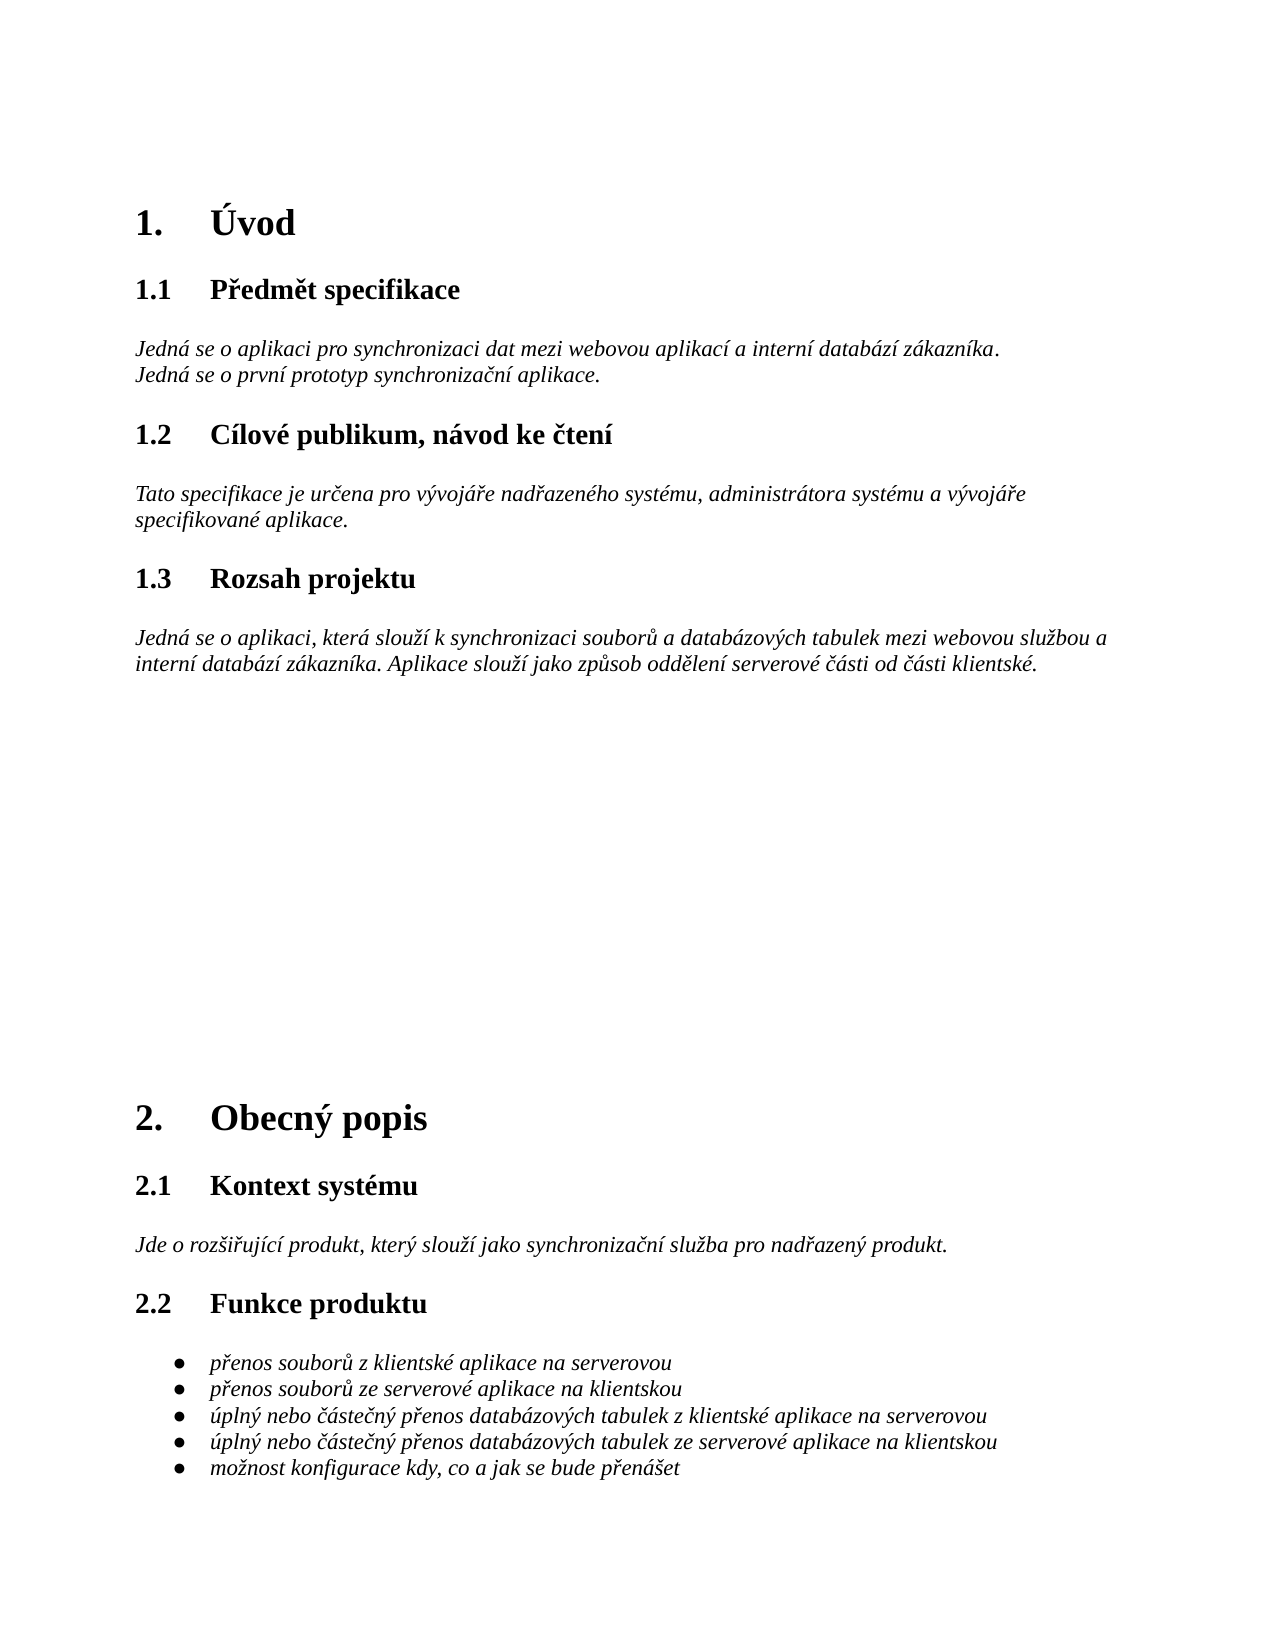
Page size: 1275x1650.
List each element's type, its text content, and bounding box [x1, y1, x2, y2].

list možnost konfigurace kdy, co a jak se bude přenášet [172, 1454, 1140, 1481]
text Jde o rozšiřující produkt, který slouží jako synchronizační služba pro nadřazený produkt. [135, 1231, 1140, 1257]
list úplný nebo částečný přenos databázových tabulek ze serverové aplikace na klientskou [172, 1428, 1140, 1454]
text Jedná se o aplikaci pro synchronizaci dat mezi webovou aplikací a interní databází zákazníka. [135, 335, 1140, 361]
text Jedná se o první prototyp synchronizační aplikace. [135, 361, 1140, 388]
list Kontext systému [135, 1168, 1140, 1202]
list Cílové publikum, návod ke čtení [135, 417, 1140, 450]
list úplný nebo částečný přenos databázových tabulek z klientské aplikace na serverovou [172, 1402, 1140, 1428]
list Rozsah projektu [135, 561, 1140, 595]
text Tato specifikace je určena pro vývojáře nadřazeného systému, administrátora systému a vývojáře specifikované aplikace. [135, 479, 1140, 532]
list Obecný popis [135, 1096, 1140, 1139]
text Jedná se o aplikaci, která slouží k synchronizaci souborů a databázových tabulek mezi webovou službou a interní databází zákazníka. Aplikace slouží jako způsob oddělení serverové části od části klientské. [135, 624, 1140, 677]
list přenos souborů z klientské aplikace na serverovou [172, 1349, 1140, 1375]
list Úvod [135, 200, 1140, 243]
list přenos souborů ze serverové aplikace na klientskou [172, 1375, 1140, 1402]
list Funkce produktu [135, 1286, 1140, 1320]
list Předmět specifikace [135, 272, 1140, 306]
